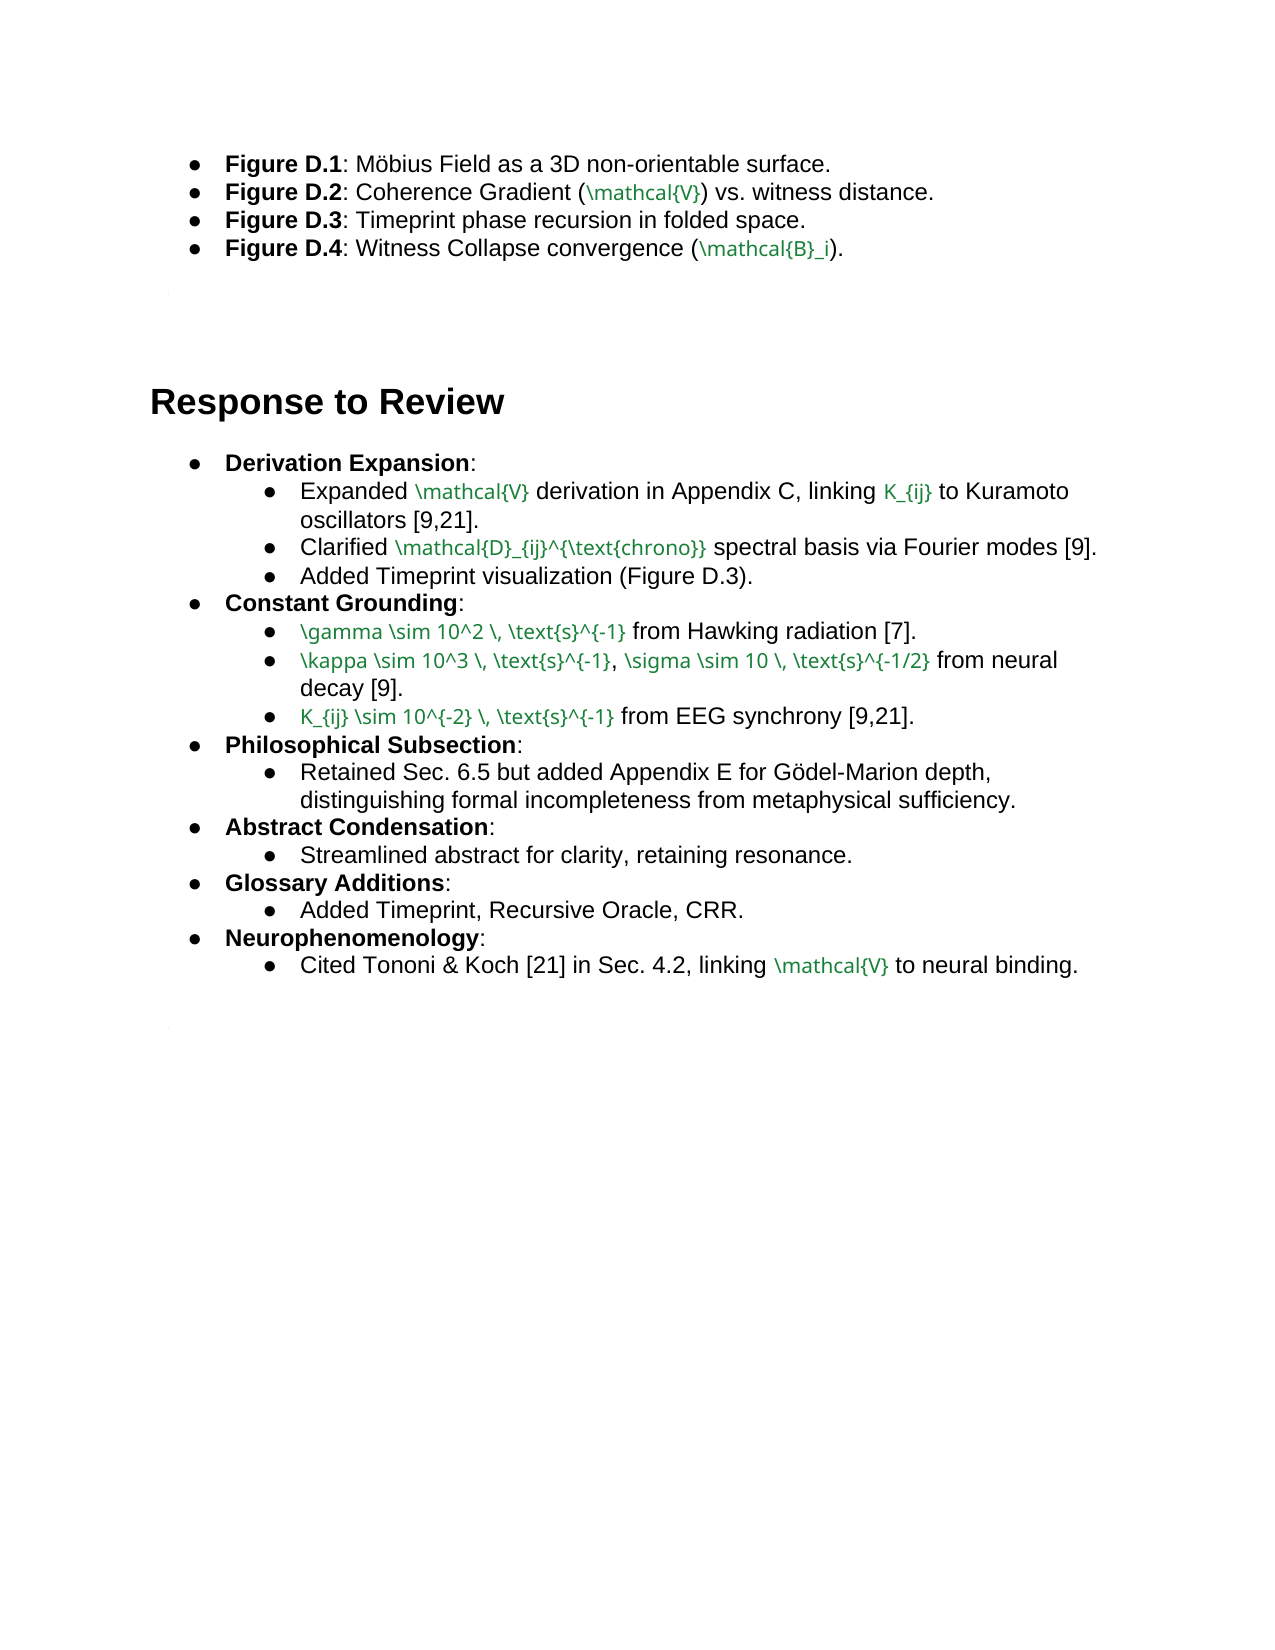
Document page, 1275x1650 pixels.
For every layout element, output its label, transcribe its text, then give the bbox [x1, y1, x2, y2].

list \kappa \sim 10^3 \, \text{s}^{-1}, \sigma \sim 10 \, \text{s}^{-1/2} from neural decay [9]. [262, 646, 1125, 702]
list Figure D.1: Möbius Field as a 3D non-orientable surface. [187, 150, 1125, 178]
list Derivation Expansion: [187, 449, 1125, 477]
list Constant Grounding: [187, 589, 1125, 617]
list Philosophical Subsection: [187, 731, 1125, 758]
list Figure D.4: Witness Collapse convergence (\mathcal{B}_i). [187, 234, 1125, 262]
list Glossary Additions: [187, 868, 1125, 896]
list Retained Sec. 6.5 but added Appendix E for Gödel-Marion depth, distinguishing formal incompleteness from metaphysical sufficiency. [262, 758, 1125, 813]
list Clarified \mathcal{D}_{ij}^{\text{chrono}} spectral basis via Fourier modes [9]. [262, 533, 1125, 562]
list Neurophenomenology: [187, 924, 1125, 951]
list Expanded \mathcal{V} derivation in Appendix C, linking K_{ij} to Kuramoto oscillators [9,21]. [262, 477, 1125, 533]
list K_{ij} \sim 10^{-2} \, \text{s}^{-1} from EEG synchrony [9,21]. [262, 702, 1125, 731]
list \gamma \sim 10^2 \, \text{s}^{-1} from Hawking radiation [7]. [262, 617, 1125, 646]
list Cited Tononi & Koch [21] in Sec. 4.2, linking \mathcal{V} to neural binding. [262, 951, 1125, 980]
list Figure D.3: Timeprint phase recursion in folded space. [187, 206, 1125, 234]
list Streamlined abstract for clarity, retaining resonance. [262, 841, 1125, 868]
list Added Timeprint visualization (Figure D.3). [262, 562, 1125, 589]
text Response to Review [150, 380, 1125, 422]
list Figure D.2: Coherence Gradient (\mathcal{V}) vs. witness distance. [187, 178, 1125, 206]
list Abstract Condensation: [187, 813, 1125, 841]
list Added Timeprint, Recursive Oracle, CRR. [262, 896, 1125, 924]
